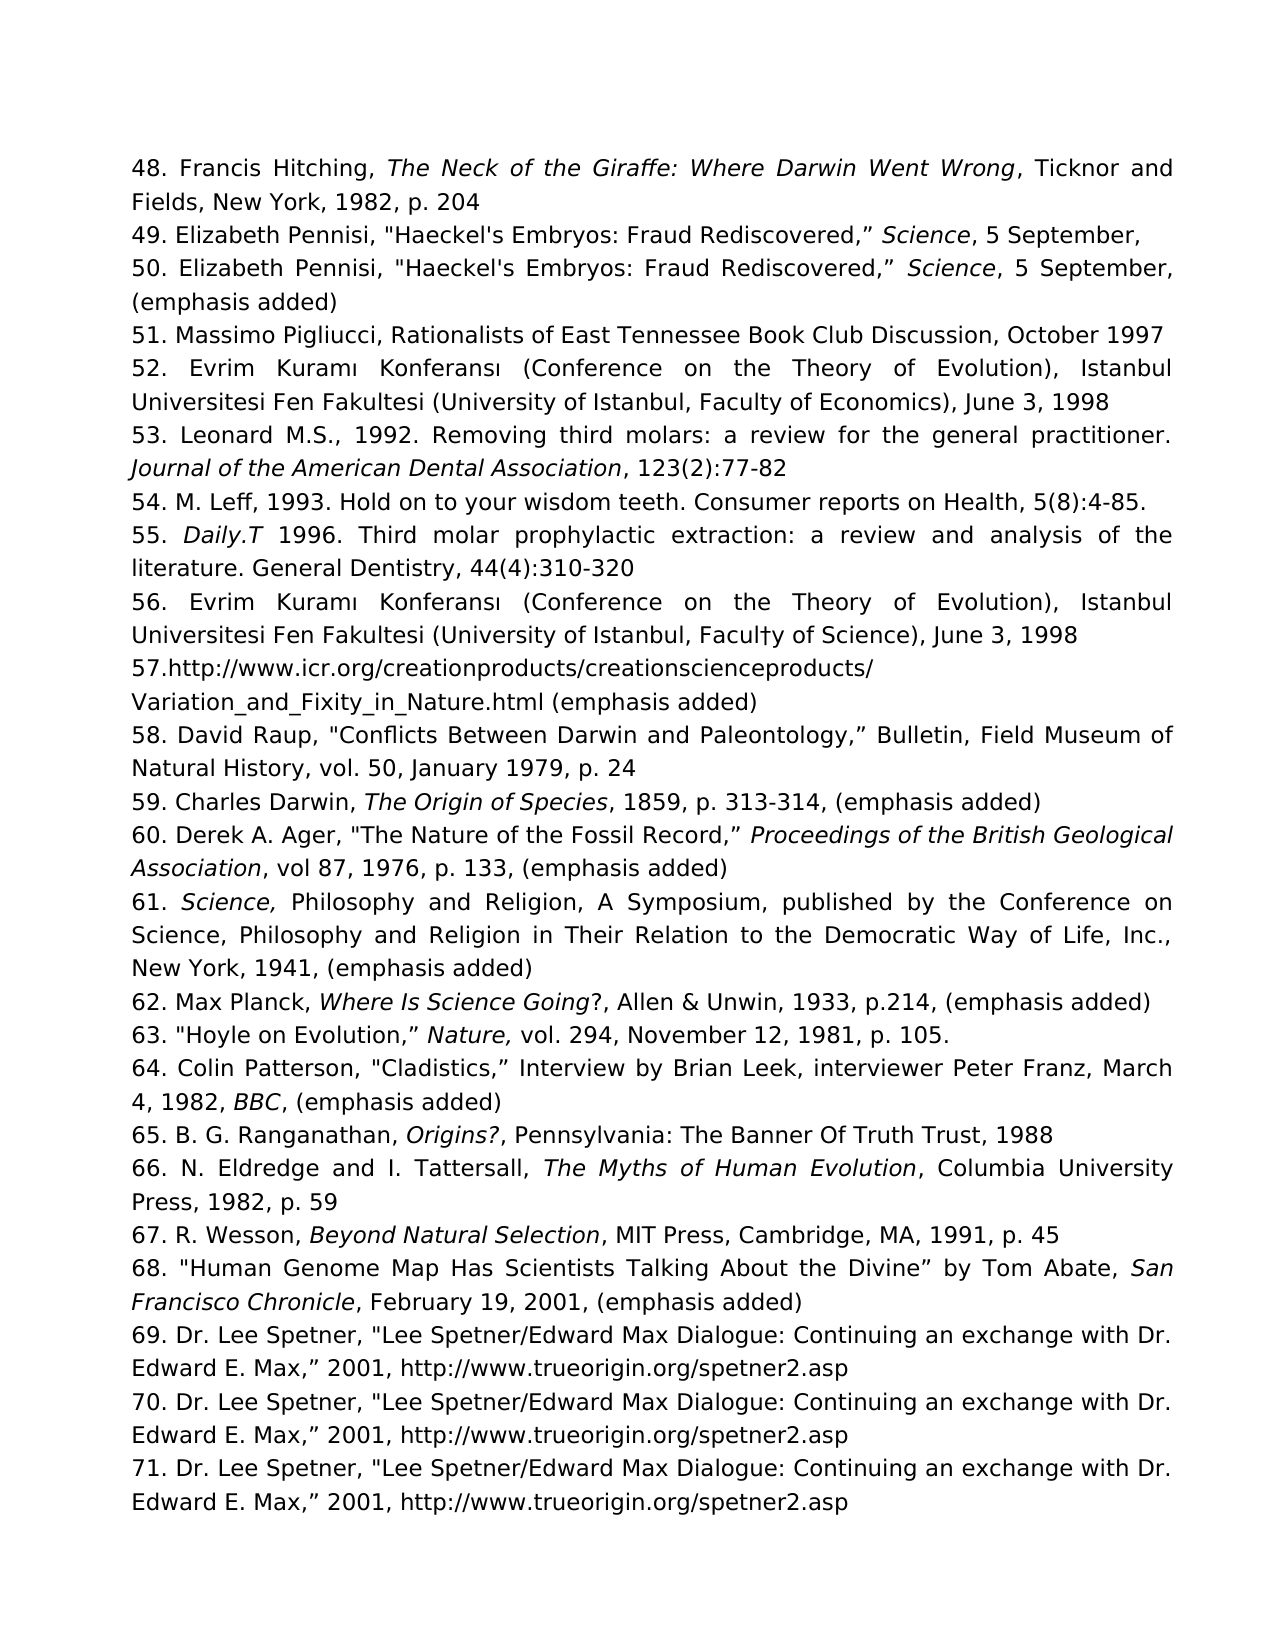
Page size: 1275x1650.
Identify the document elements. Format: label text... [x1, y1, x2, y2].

text 70. Dr. Lee Spetner, "Lee Spetner/Edward Max Dialogue: Continuing an exchange with Dr. Edward E. Max,” 2001, http://www.trueorigin.org/spetner2.asp [131, 1383, 1174, 1450]
text 71. Dr. Lee Spetner, "Lee Spetner/Edward Max Dialogue: Continuing an exchange with Dr. Edward E. Max,” 2001, http://www.trueorigin.org/spetner2.asp [131, 1450, 1174, 1517]
text 59. Charles Darwin, The Origin of Species, 1859, p. 313-314, (emphasis added) [131, 783, 1174, 817]
text 54. M. Leff, 1993. Hold on to your wisdom teeth. Consumer reports on Health, 5(8):4-85. [131, 483, 1174, 517]
text 66. N. Eldredge and I. Tattersall, The Myths of Human Evolution, Columbia University Press, 1982, p. 59 [131, 1150, 1174, 1217]
text 68. "Human Genome Map Has Scientists Talking About the Divine” by Tom Abate, San Francisco Chronicle, February 19, 2001, (emphasis added) [131, 1250, 1174, 1317]
text 50. Elizabeth Pennisi, "Haeckel's Embryos: Fraud Rediscovered,” Science, 5 September, (emphasis added) [131, 250, 1174, 317]
text 55. Daily.T 1996. Third molar prophylactic extraction: a review and analysis of the literature. General Dentistry, 44(4):310-320 [131, 517, 1174, 583]
text 60. Derek A. Ager, "The Nature of the Fossil Record,” Proceedings of the British Geological Association, vol 87, 1976, p. 133, (emphasis added) [131, 817, 1174, 883]
text 69. Dr. Lee Spetner, "Lee Spetner/Edward Max Dialogue: Continuing an exchange with Dr. Edward E. Max,” 2001, http://www.trueorigin.org/spetner2.asp [131, 1317, 1174, 1383]
text 49. Elizabeth Pennisi, "Haeckel's Embryos: Fraud Rediscovered,” Science, 5 September, [131, 217, 1174, 250]
text 65. B. G. Ranganathan, Origins?, Pennsylvania: The Banner Of Truth Trust, 1988 [131, 1117, 1174, 1150]
text 57.http://www.icr.org/creationproducts/creationscienceproducts/Variation_and_Fixity_in_Nature.html (emphasis added) [131, 650, 1174, 717]
text 61. Science, Philosophy and Religion, A Symposium, published by the Conference on Science, Philosophy and Religion in Their Relation to the Democratic Way of Life, Inc., New York, 1941, (emphasis added) [131, 883, 1174, 983]
text 64. Colin Patterson, "Cladistics,” Interview by Brian Leek, interviewer Peter Franz, March 4, 1982, BBC, (emphasis added) [131, 1050, 1174, 1117]
text 56. Evrim Kuramı Konferansı (Conference on the Theory of Evolution), Istanbul Universitesi Fen Fakultesi (University of Istanbul, Facul†y of Science), June 3, 1998 [131, 583, 1174, 650]
text 63. "Hoyle on Evolution,” Nature, vol. 294, November 12, 1981, p. 105. [131, 1017, 1174, 1050]
text 52. Evrim Kuramı Konferansı (Conference on the Theory of Evolution), Istanbul Universitesi Fen Fakultesi (University of Istanbul, Faculty of Economics), June 3, 1998 [131, 350, 1174, 417]
text 58. David Raup, "Conflicts Between Darwin and Paleontology,” Bulletin, Field Museum of Natural History, vol. 50, January 1979, p. 24 [131, 717, 1174, 783]
text 53. Leonard M.S., 1992. Removing third molars: a review for the general practitioner. Journal of the American Dental Association, 123(2):77-82 [131, 417, 1174, 483]
text 48. Francis Hitching, The Neck of the Giraffe: Where Darwin Went Wrong, Ticknor and Fields, New York, 1982, p. 204 [131, 150, 1174, 217]
text 67. R. Wesson, Beyond Natural Selection, MIT Press, Cambridge, MA, 1991, p. 45 [131, 1217, 1174, 1250]
text 62. Max Planck, Where Is Science Going?, Allen & Unwin, 1933, p.214, (emphasis added) [131, 983, 1174, 1017]
text 51. Massimo Pigliucci, Rationalists of East Tennessee Book Club Discussion, October 1997 [131, 317, 1174, 350]
